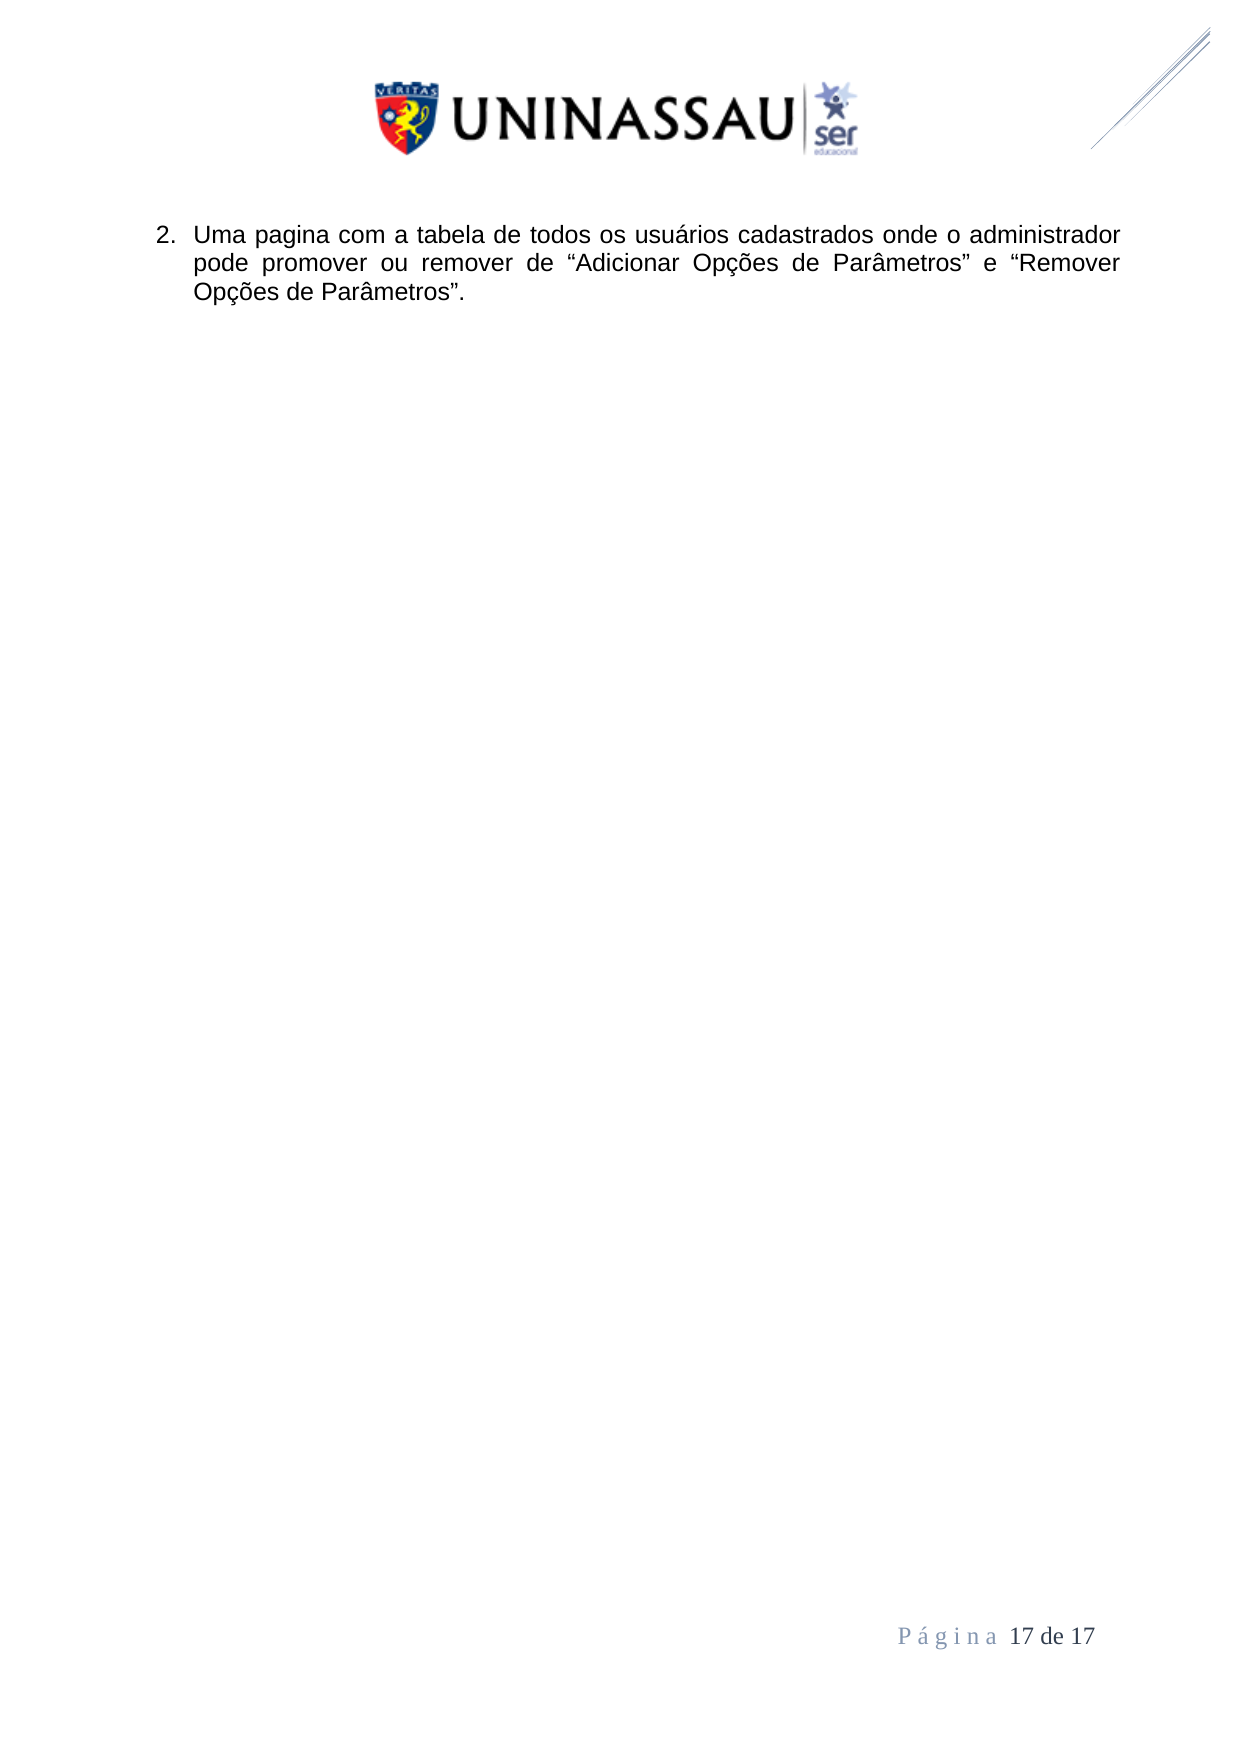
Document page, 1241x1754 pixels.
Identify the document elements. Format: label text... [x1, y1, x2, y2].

list Uma pagina com a tabela de todos os usuários cadastrados onde o administrador pode promover ou remover de “Adicionar Opções de Parâmetros” e “Remover Opções de Parâmetros”. [156, 219, 1122, 306]
